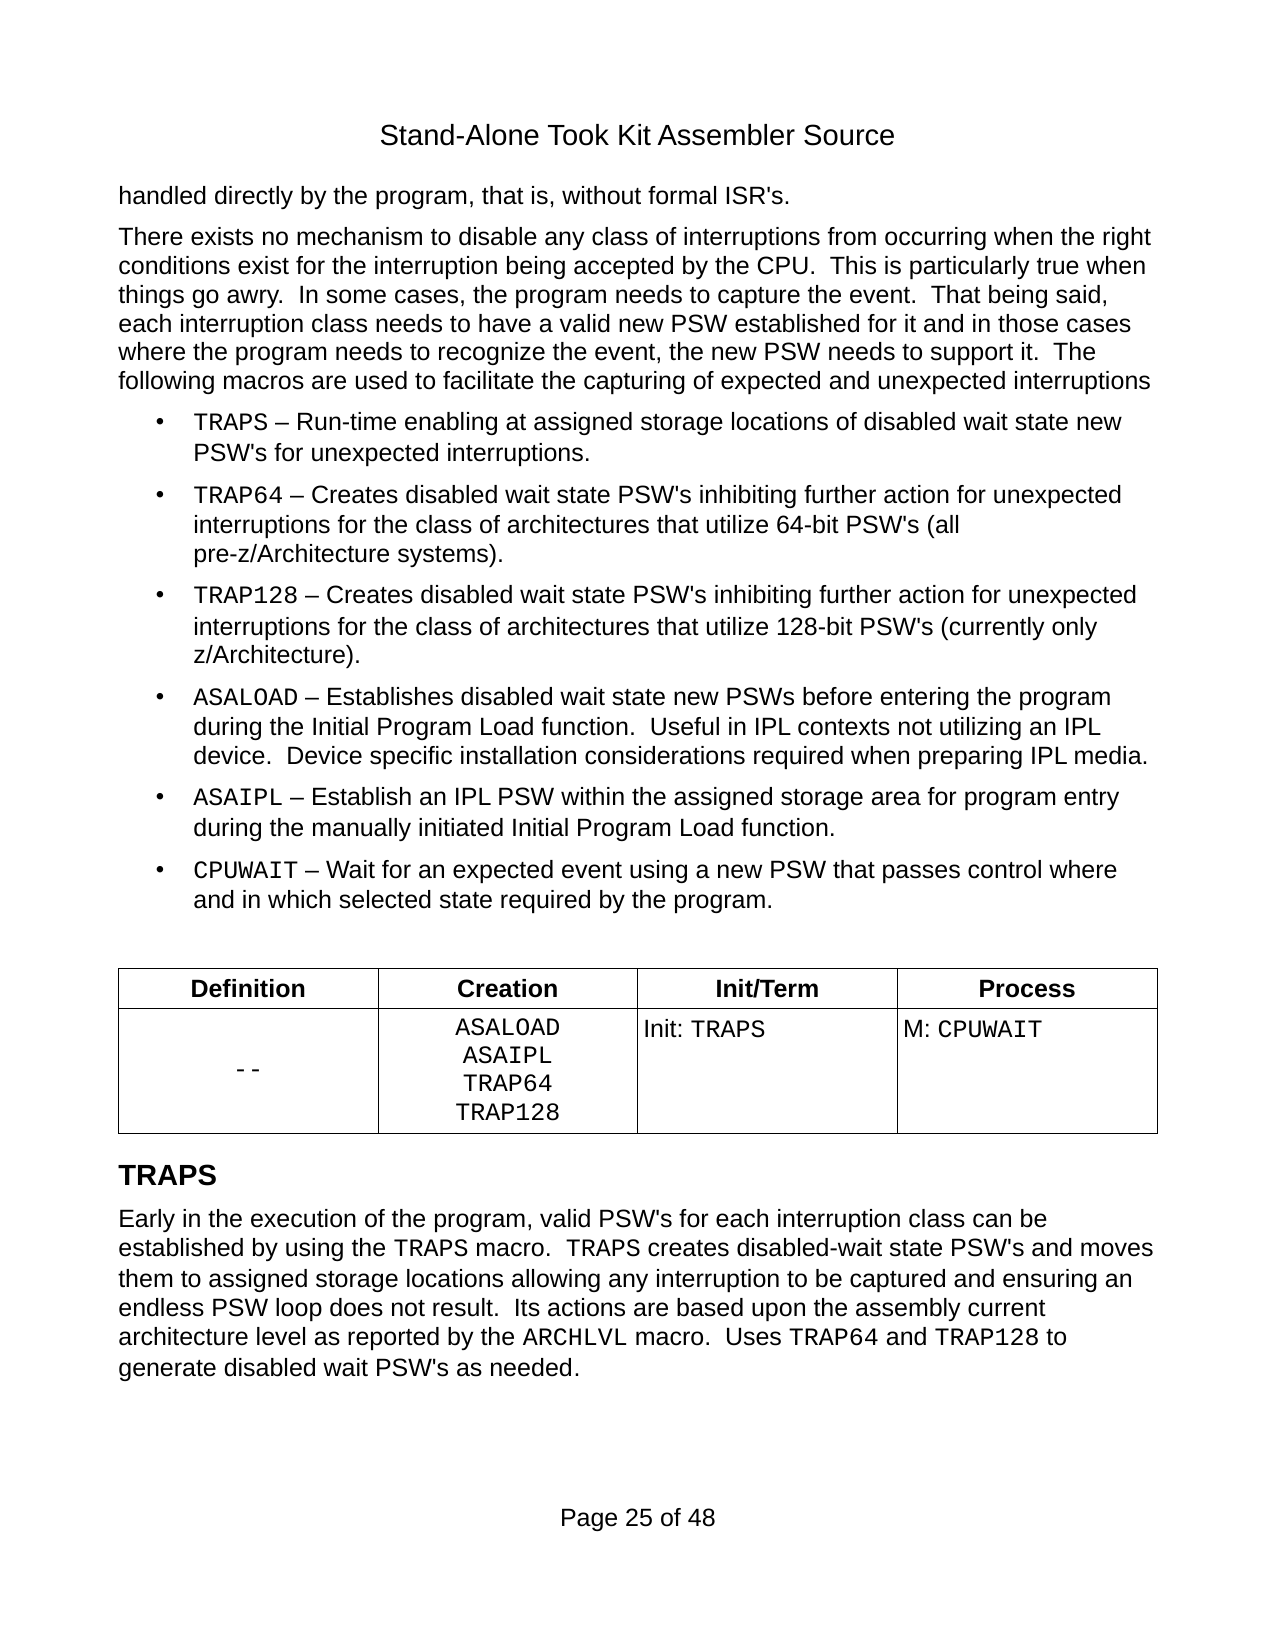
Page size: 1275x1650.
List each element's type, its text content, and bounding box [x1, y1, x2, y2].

list TRAP64 – Creates disabled wait state PSW's inhibiting further action for unexpected interruptions for the class of architectures that utilize 64-bit PSW's (all pre-z/Architecture systems). [156, 479, 1157, 568]
subtitle TRAPS [118, 1158, 1157, 1192]
table_header Creation [379, 969, 637, 1008]
list TRAP128 – Creates disabled wait state PSW's inhibiting further action for unexpected interruptions for the class of architectures that utilize 128-bit PSW's (currently only z/Architecture). [156, 581, 1157, 669]
table_header Init/Term [638, 969, 897, 1008]
table_header Process [898, 969, 1157, 1008]
table_cell ASALOAD ASAIPL TRAP64 TRAP128 [379, 1009, 637, 1133]
table_cell M: CPUWAIT [898, 1009, 1157, 1133]
text handled directly by the program, that is, without formal ISR's. [118, 181, 1157, 210]
table_cell -- [119, 1009, 378, 1133]
text There exists no mechanism to disable any class of interruptions from occurring when the right conditions exist for the interruption being accepted by the CPU. This is particularly true when things go awry. In some cases, the program needs to capture the event. That being said, each interruption class needs to have a valid new PSW established for it and in those cases where the program needs to recognize the event, the new PSW needs to support it. The following macros are used to facilitate the capturing of expected and unexpected interruptions [118, 222, 1157, 395]
table_cell Init: TRAPS [638, 1009, 897, 1133]
table_header Definition [119, 969, 378, 1008]
text Early in the execution of the program, valid PSW's for each interruption class can be established by using the TRAPS macro. TRAPS creates disabled-wait state PSW's and moves them to assigned storage locations allowing any interruption to be captured and ensuring an endless PSW loop does not result. Its actions are based upon the assembly current architecture level as reported by the ARCHLVL macro. Uses TRAP64 and TRAP128 to generate disabled wait PSW's as needed. [118, 1204, 1157, 1381]
list ASALOAD – Establishes disabled wait state new PSWs before entering the program during the Initial Program Load function. Useful in IPL contexts not utilizing an IPL device. Device specific installation considerations required when preparing IPL media. [156, 681, 1157, 770]
list TRAPS – Run-time enabling at assigned storage locations of disabled wait state new PSW's for unexpected interruptions. [156, 407, 1157, 467]
list CPUWAIT – Wait for an expected event using a new PSW that passes control where and in which selected state required by the program. [156, 854, 1157, 914]
list ASAIPL – Establish an IPL PSW within the assigned storage area for program entry during the manually initiated Initial Program Load function. [156, 782, 1157, 842]
